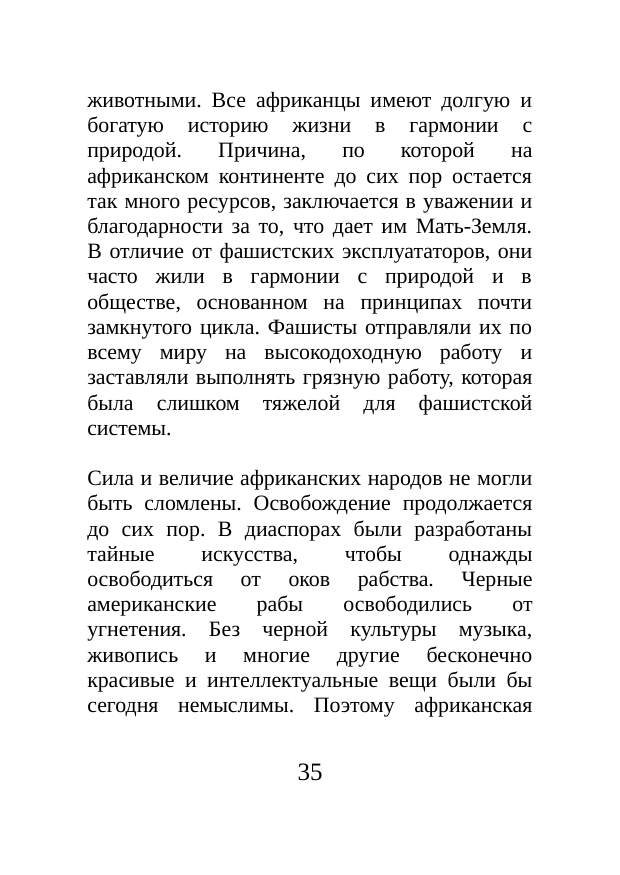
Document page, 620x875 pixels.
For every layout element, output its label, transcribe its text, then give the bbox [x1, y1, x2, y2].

text Сила и величие африканских народов не могли быть сломлены. Освобождение продолжается до сих пор. В диаспорах были разработаны тайные искусства, чтобы однажды освободиться от оков рабства. Черные американские рабы освободились от угнетения. Без черной культуры музыка, живопись и многие другие бесконечно красивые и интеллектуальные вещи были бы сегодня немыслимы. Поэтому африканская [87, 465, 532, 717]
text животными. Все африканцы имеют долгую и богатую историю жизни в гармонии с природой. Причина, по которой на африканском континенте до сих пор остается так много ресурсов, заключается в уважении и благодарности за то, что дает им Мать-Земля. В отличие от фашистских эксплуататоров, они часто жили в гармонии с природой и в обществе, основанном на принципах почти замкнутого цикла. Фашисты отправляли их по всему миру на высокодоходную работу и заставляли выполнять грязную работу, которая была слишком тяжелой для фашистской системы. [87, 87, 532, 440]
